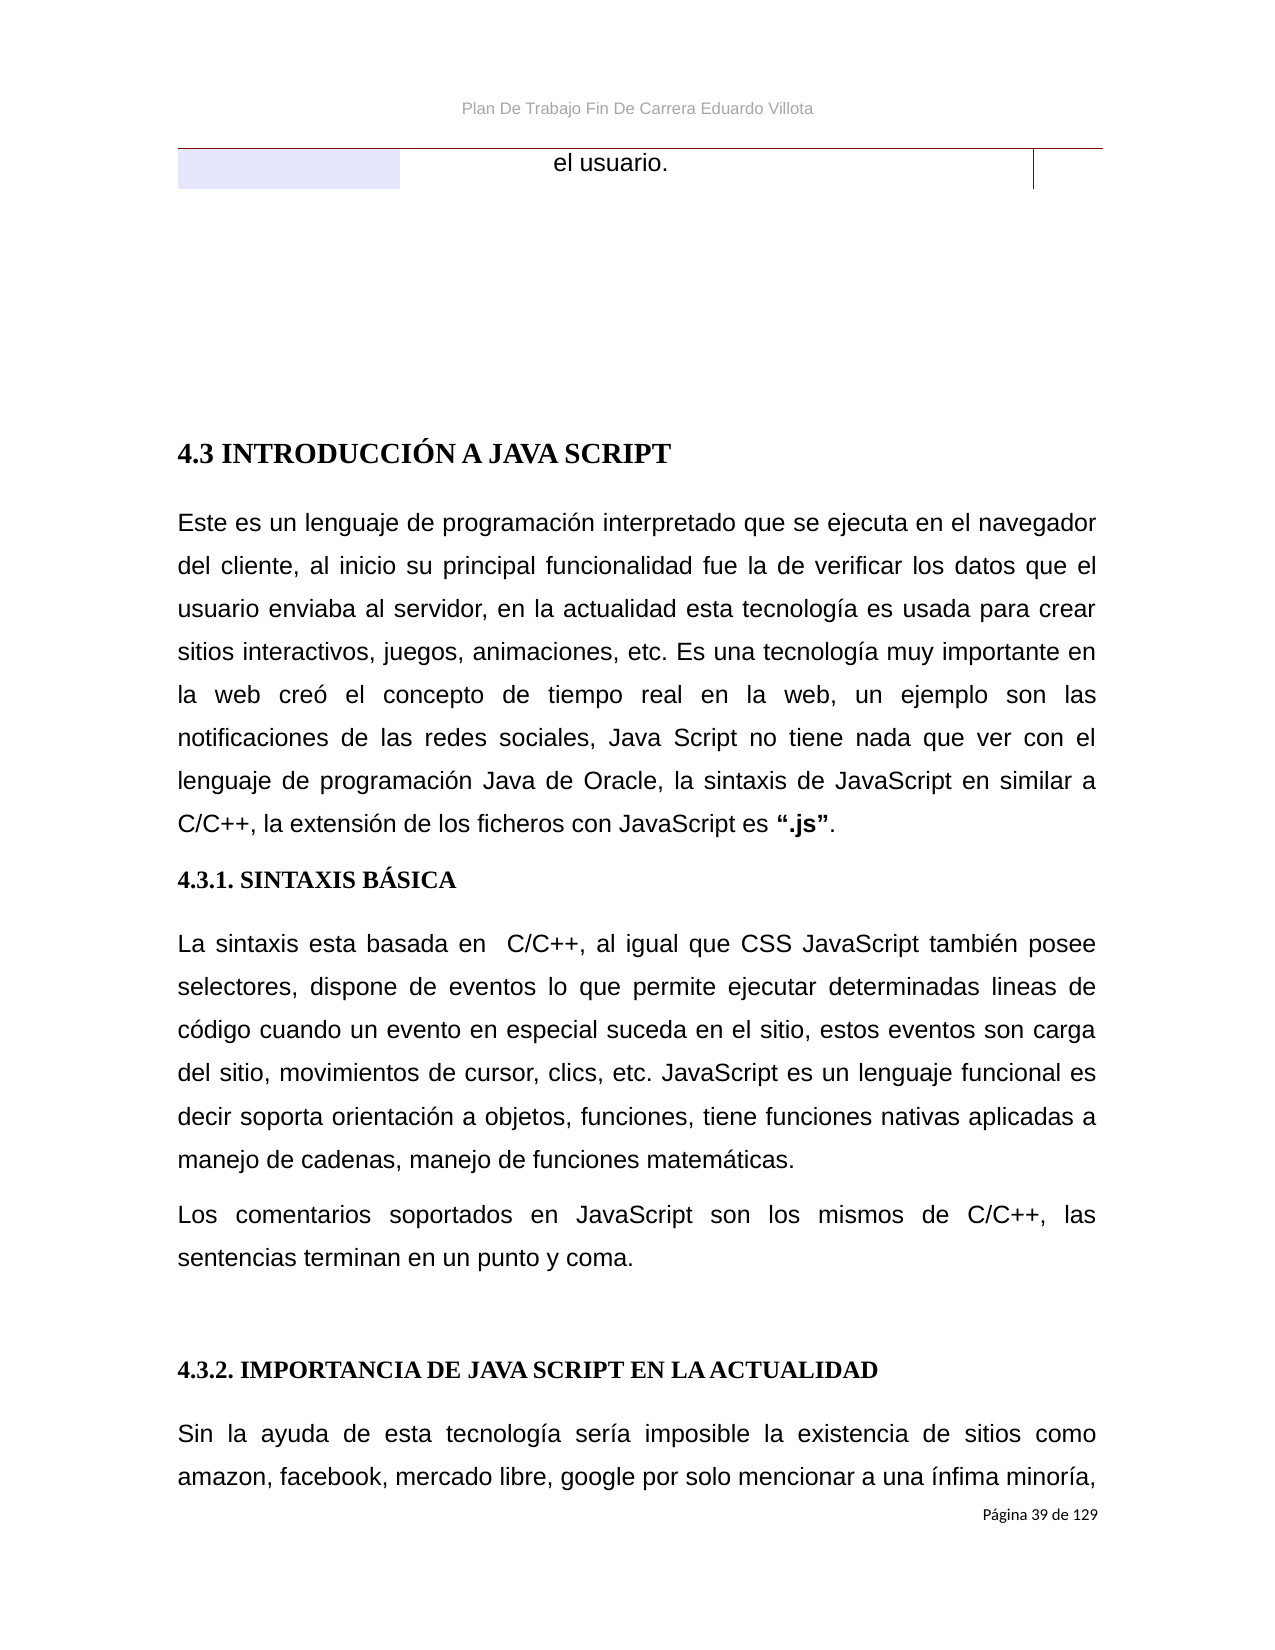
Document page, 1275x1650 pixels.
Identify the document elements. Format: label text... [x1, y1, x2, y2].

text 4.3.1. SINTAXIS BÁSICA [177, 865, 1098, 894]
table_cell [400, 149, 553, 189]
text 4.3.2. IMPORTANCIA DE JAVA SCRIPT EN LA ACTUALIDAD [177, 1355, 1098, 1383]
table_cell 3 [1034, 149, 1103, 189]
table_cell [178, 149, 400, 189]
text La sintaxis esta basada en C/C++, al igual que CSS JavaScript también posee selectores, dispone de eventos lo que permite ejecutar determinadas lineas de código cuando un evento en especial suceda en el sitio, estos eventos son carga del sitio, movimientos de cursor, clics, etc. JavaScript es un lenguaje funcional es decir soporta orientación a objetos, funciones, tiene funciones nativas aplicadas a manejo de cadenas, manejo de funciones matemáticas. [177, 929, 1098, 1173]
text Sin la ayuda de esta tecnología sería imposible la existencia de sitios como amazon, facebook, mercado libre, google por solo mencionar a una ínfima minoría, [177, 1419, 1098, 1491]
text 4.3 INTRODUCCIÓN A JAVA SCRIPT [177, 436, 1098, 470]
text Este es un lenguaje de programación interpretado que se ejecuta en el navegador del cliente, al inicio su principal funcionalidad fue la de verificar los datos que el usuario enviaba al servidor, en la actualidad esta tecnología es usada para crear sitios interactivos, juegos, animaciones, etc. Es una tecnología muy importante en la web creó el concepto de tiempo real en la web, un ejemplo son las notificaciones de las redes sociales, Java Script no tiene nada que ver con el lenguaje de programación Java de Oracle, la sintaxis de JavaScript en similar a C/C++, la extensión de los ficheros con JavaScript es “.js”. [177, 508, 1098, 838]
table_cell Selecciona las etiquetas seleccionadas por el usuario. [553, 149, 1033, 189]
text Los comentarios soportados en JavaScript son los mismos de C/C++, las sentencias terminan en un punto y coma. [177, 1200, 1098, 1272]
